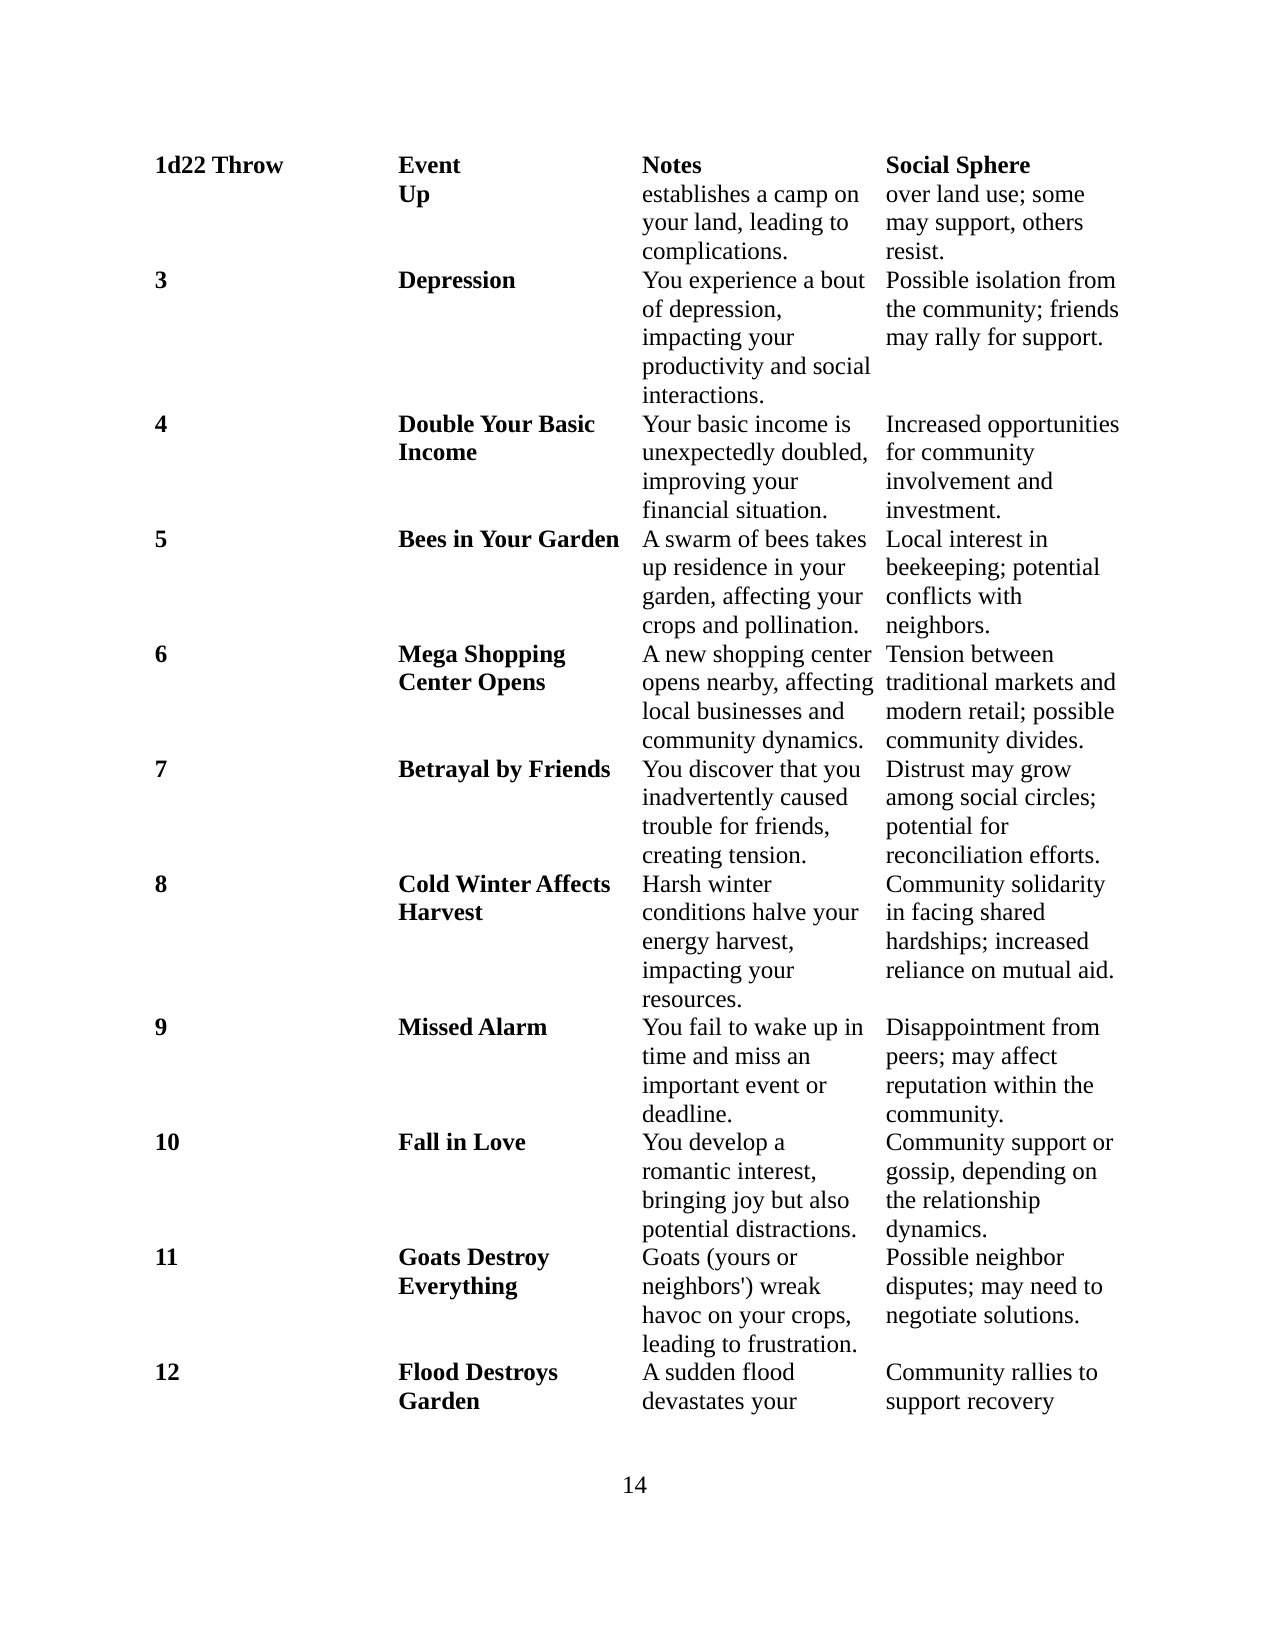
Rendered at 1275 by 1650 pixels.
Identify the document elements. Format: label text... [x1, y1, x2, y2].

table_cell establishes a camp on your land, leading to complications. [638, 179, 881, 265]
table_cell Goats (yours or neighbors') wreak havoc on your crops, leading to frustration. [638, 1243, 881, 1357]
table_cell Cold Winter Affects Harvest [394, 869, 637, 1012]
table_cell 10 [150, 1128, 394, 1242]
table_cell Possible isolation from the community; friends may rally for support. [881, 265, 1125, 409]
table_cell A new shopping center opens nearby, affecting local businesses and community dynamics. [638, 639, 881, 754]
table_cell 12 [150, 1358, 394, 1415]
table_cell A swarm of bees takes up residence in your garden, affecting your crops and pollination. [638, 524, 881, 639]
table_cell Double Your Basic Income [394, 409, 637, 524]
table_cell 7 [150, 754, 394, 869]
table_cell over land use; some may support, others resist. [881, 179, 1125, 265]
table_cell Betrayal by Friends [394, 754, 637, 869]
table_cell 8 [150, 869, 394, 1012]
table_cell You fail to wake up in time and miss an important event or deadline. [638, 1013, 881, 1127]
table_cell Local interest in beekeeping; potential conflicts with neighbors. [881, 524, 1125, 639]
table_cell 4 [150, 409, 394, 524]
table_cell You experience a bout of depression, impacting your productivity and social interactions. [638, 265, 881, 409]
table_cell Community support or gossip, depending on the relationship dynamics. [881, 1128, 1125, 1242]
table_cell Up [394, 179, 637, 265]
table_header Social Sphere [881, 150, 1125, 179]
table_cell Goats Destroy Everything [394, 1243, 637, 1357]
table_cell Fall in Love [394, 1128, 637, 1242]
table_cell A sudden flood devastates your [638, 1358, 881, 1415]
table_header Event [394, 150, 637, 179]
table_cell 5 [150, 524, 394, 639]
table_cell Depression [394, 265, 637, 409]
table_cell You discover that you inadvertently caused trouble for friends, creating tension. [638, 754, 881, 869]
table_cell Your basic income is unexpectedly doubled, improving your financial situation. [638, 409, 881, 524]
table_cell 3 [150, 265, 394, 409]
table_cell Tension between traditional markets and modern retail; possible community divides. [881, 639, 1125, 754]
table_cell [150, 179, 394, 265]
table_cell Harsh winter conditions halve your energy harvest, impacting your resources. [638, 869, 881, 1012]
table_cell Increased opportunities for community involvement and investment. [881, 409, 1125, 524]
table_cell Community rallies to support recovery [881, 1358, 1125, 1415]
table_cell Flood Destroys Garden [394, 1358, 637, 1415]
table_cell Distrust may grow among social circles; potential for reconciliation efforts. [881, 754, 1125, 869]
table_cell You develop a romantic interest, bringing joy but also potential distractions. [638, 1128, 881, 1242]
table_cell Community solidarity in facing shared hardships; increased reliance on mutual aid. [881, 869, 1125, 1012]
table_cell Missed Alarm [394, 1013, 637, 1127]
table_cell Bees in Your Garden [394, 524, 637, 639]
table_header Notes [638, 150, 881, 179]
table_cell Mega Shopping Center Opens [394, 639, 637, 754]
table_header 1d22 Throw [150, 150, 394, 179]
table_cell Possible neighbor disputes; may need to negotiate solutions. [881, 1243, 1125, 1357]
table_cell 9 [150, 1013, 394, 1127]
table_cell 11 [150, 1243, 394, 1357]
table_cell Disappointment from peers; may affect reputation within the community. [881, 1013, 1125, 1127]
table_cell 6 [150, 639, 394, 754]
